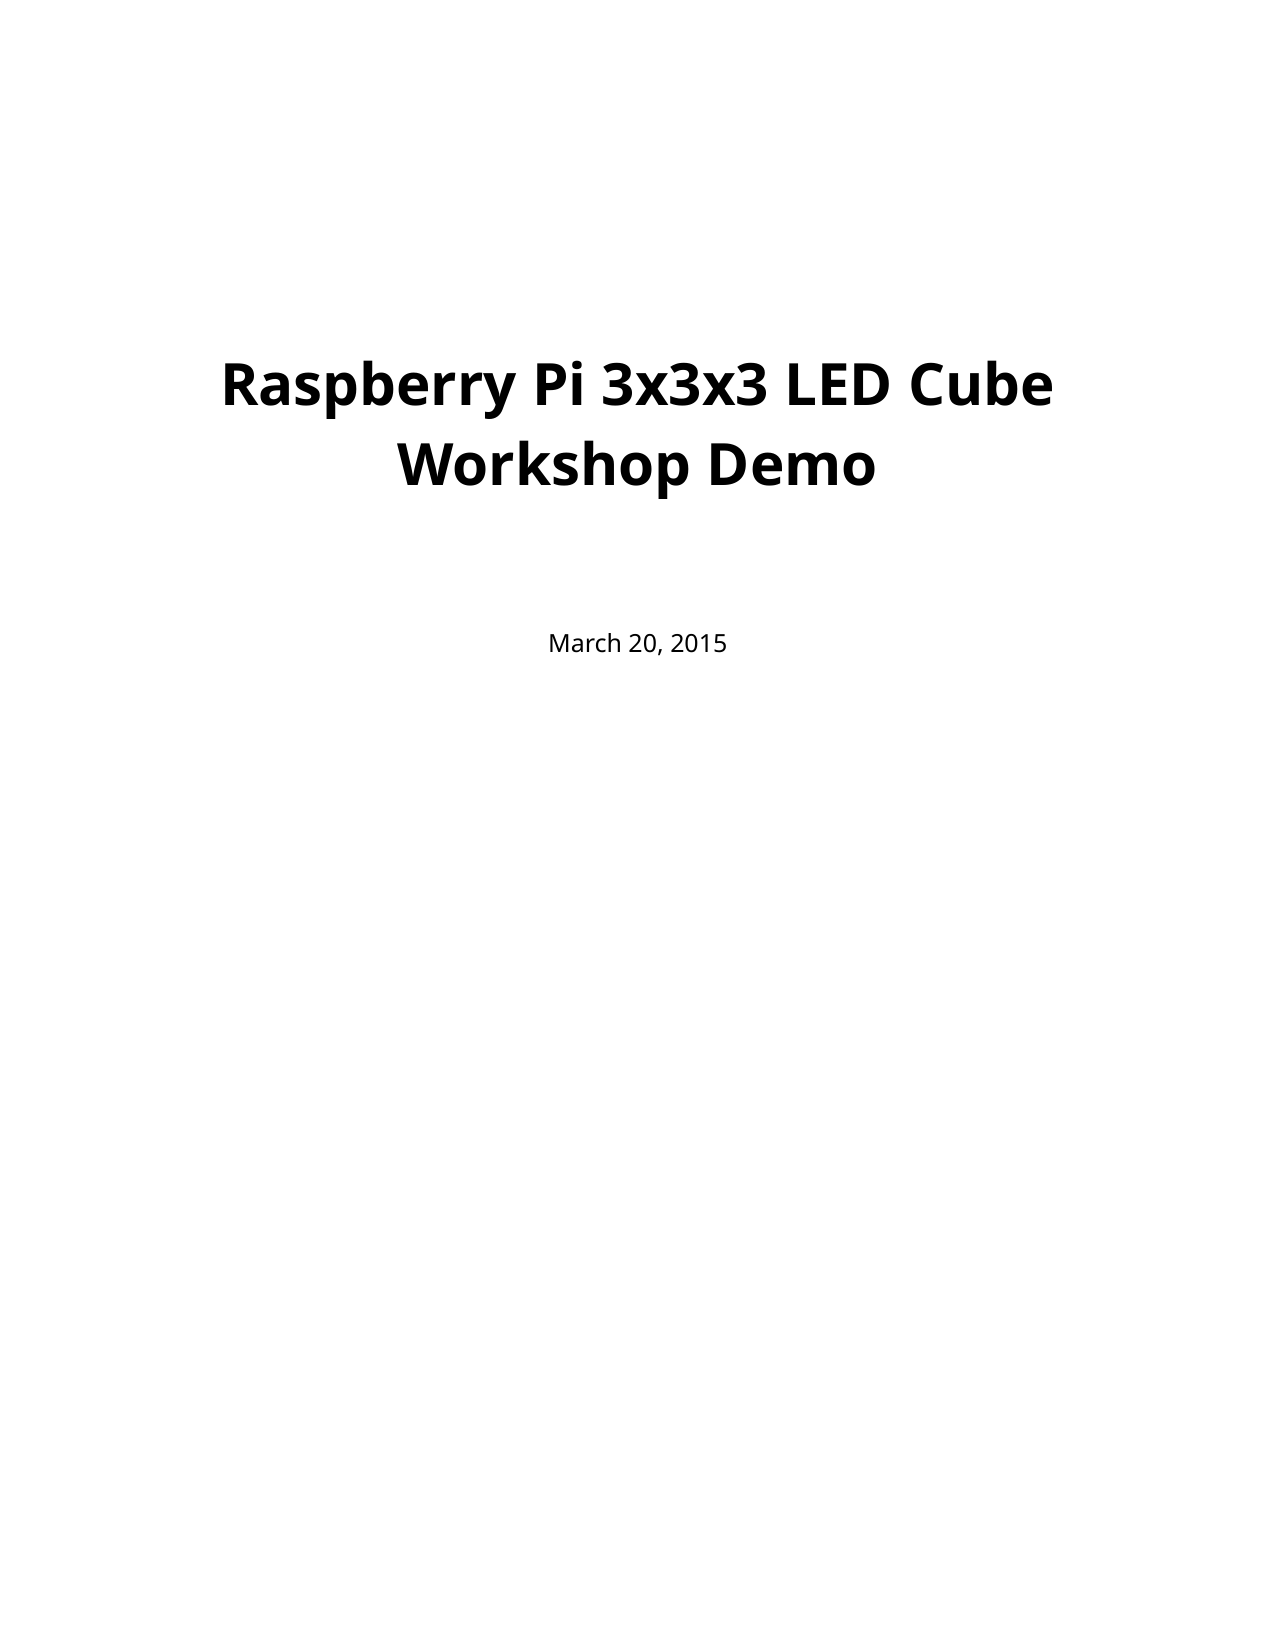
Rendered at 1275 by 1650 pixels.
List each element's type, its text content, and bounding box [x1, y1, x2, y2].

text March 20, 2015 [118, 625, 1157, 659]
title Raspberry Pi 3x3x3 LED Cube Workshop Demo [118, 343, 1157, 502]
